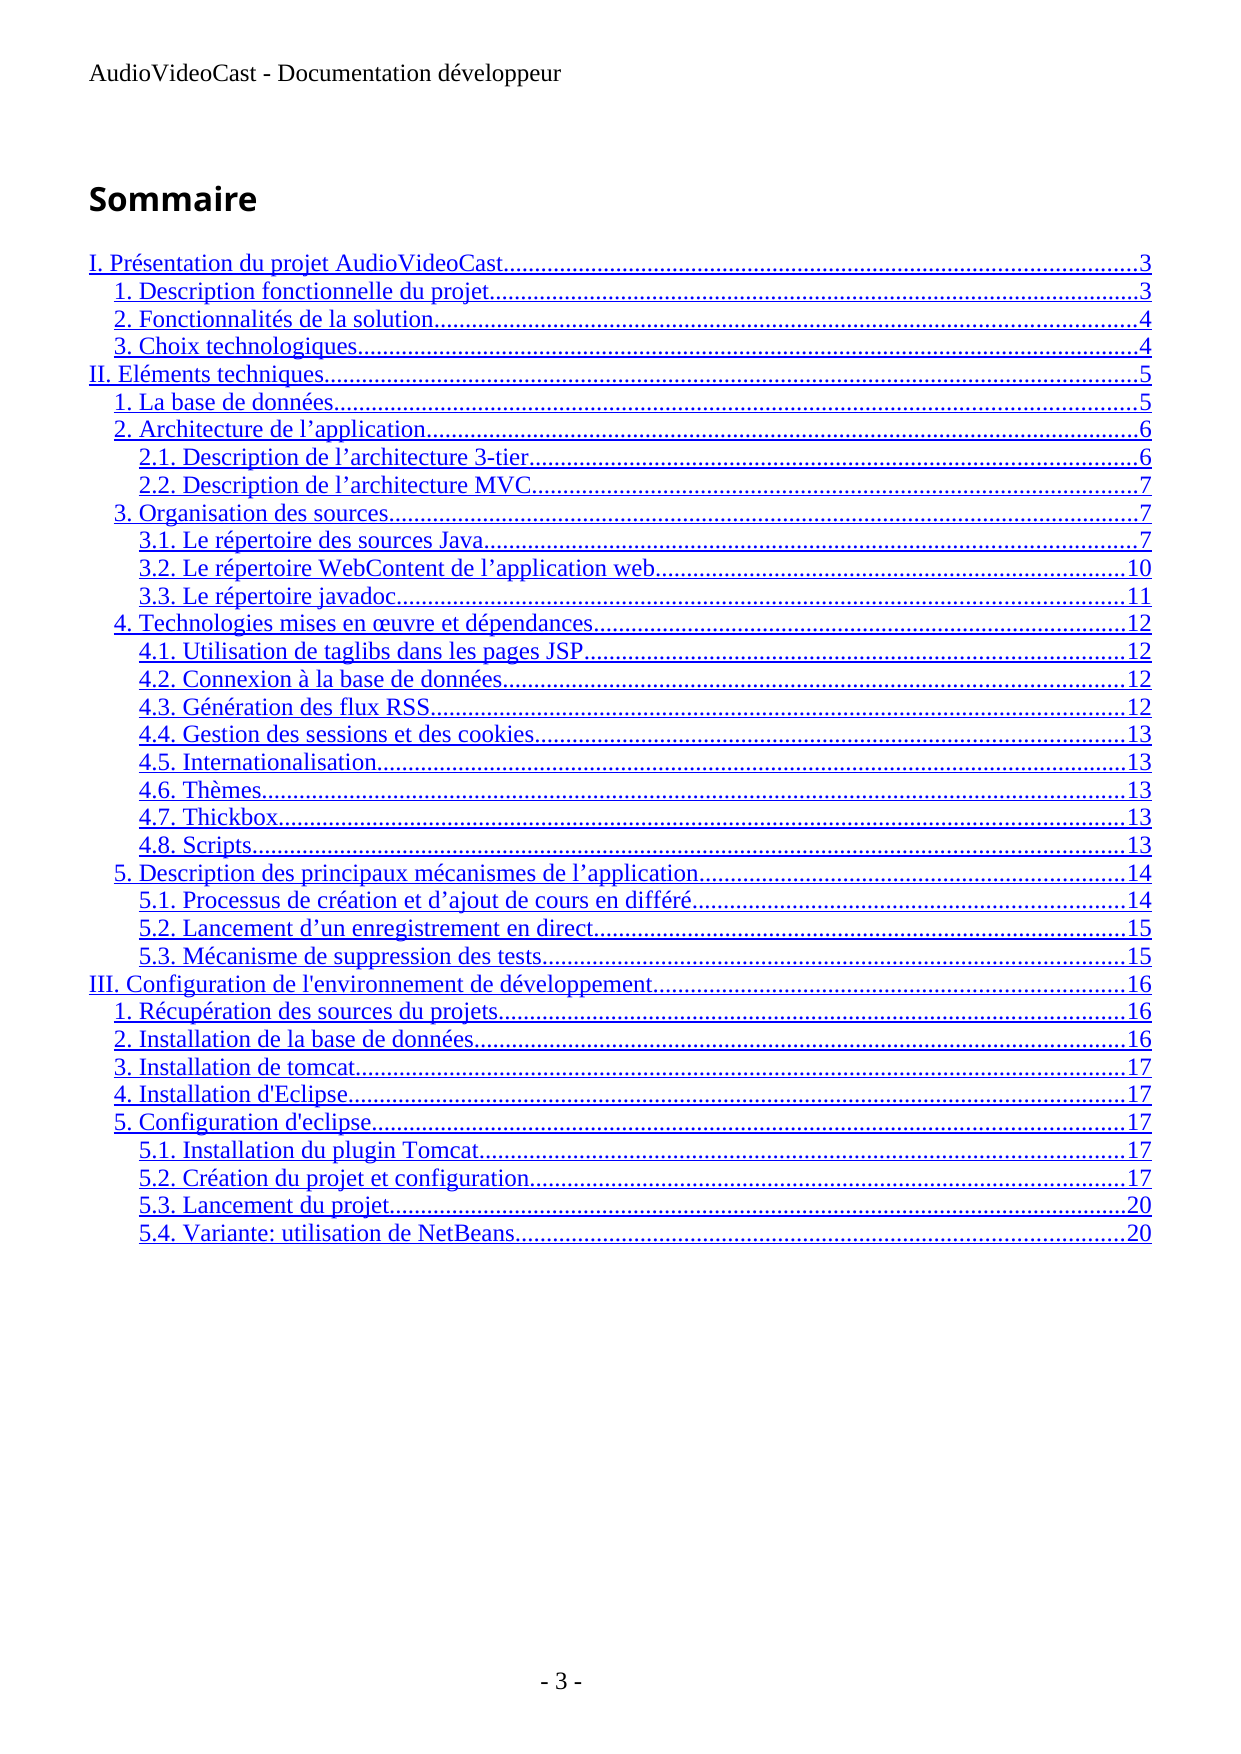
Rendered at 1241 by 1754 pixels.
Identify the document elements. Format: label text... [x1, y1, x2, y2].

text 2.1. Description de l’architecture 3-tier 6 [138, 443, 1152, 467]
text 4.5. Internationalisation 13 [138, 748, 1152, 772]
text 2.2. Description de l’architecture MVC 7 [138, 471, 1152, 495]
text 4. Technologies mises en œuvre et dépendances 12 [113, 609, 1152, 633]
text Sommaire [88, 176, 1152, 222]
text 3.1. Le répertoire des sources Java 7 [138, 526, 1152, 550]
text 5. Configuration d'eclipse 17 [113, 1108, 1152, 1132]
text 4.1. Utilisation de taglibs dans les pages JSP 12 [138, 637, 1152, 661]
text 5.3. Mécanisme de suppression des tests 15 [138, 942, 1152, 966]
text III. Configuration de l'environnement de développement 16 [88, 970, 1152, 994]
text 5.3. Lancement du projet 20 [138, 1191, 1152, 1215]
text 4. Installation d'Eclipse 17 [113, 1081, 1152, 1104]
text 3. Installation de tomcat 17 [113, 1053, 1152, 1077]
text 4.6. Thèmes 13 [138, 776, 1152, 800]
text 4.3. Génération des flux RSS 12 [138, 693, 1152, 717]
text 4.7. Thickbox 13 [138, 803, 1152, 827]
text 5. Description des principaux mécanismes de l’application 14 [113, 859, 1152, 883]
text 5.2. Lancement d’un enregistrement en direct 15 [138, 914, 1152, 938]
text 5.1. Installation du plugin Tomcat 17 [138, 1136, 1152, 1160]
text 3. Organisation des sources 7 [113, 499, 1152, 523]
text 5.4. Variante: utilisation de NetBeans 20 [138, 1219, 1152, 1243]
text 4.8. Scripts 13 [138, 831, 1152, 855]
text 3.2. Le répertoire WebContent de l’application web 10 [138, 554, 1152, 578]
text 2. Fonctionnalités de la solution 4 [113, 305, 1152, 329]
text 4.4. Gestion des sessions et des cookies 13 [138, 720, 1152, 744]
text I. Présentation du projet AudioVideoCast 3 [88, 249, 1152, 273]
text 3. Choix technologiques 4 [113, 332, 1152, 356]
text 2. Installation de la base de données 16 [113, 1025, 1152, 1049]
text 2. Architecture de l’application 6 [113, 416, 1152, 439]
text 4.2. Connexion à la base de données 12 [138, 665, 1152, 689]
text 5.1. Processus de création et d’ajout de cours en différé 14 [138, 887, 1152, 911]
text 5.2. Création du projet et configuration 17 [138, 1164, 1152, 1188]
text 1. Description fonctionnelle du projet 3 [113, 277, 1152, 301]
text 1. La base de données 5 [113, 388, 1152, 412]
text 1. Récupération des sources du projets 16 [113, 997, 1152, 1021]
text 3.3. Le répertoire javadoc 11 [138, 582, 1152, 606]
text II. Eléments techniques 5 [88, 360, 1152, 384]
